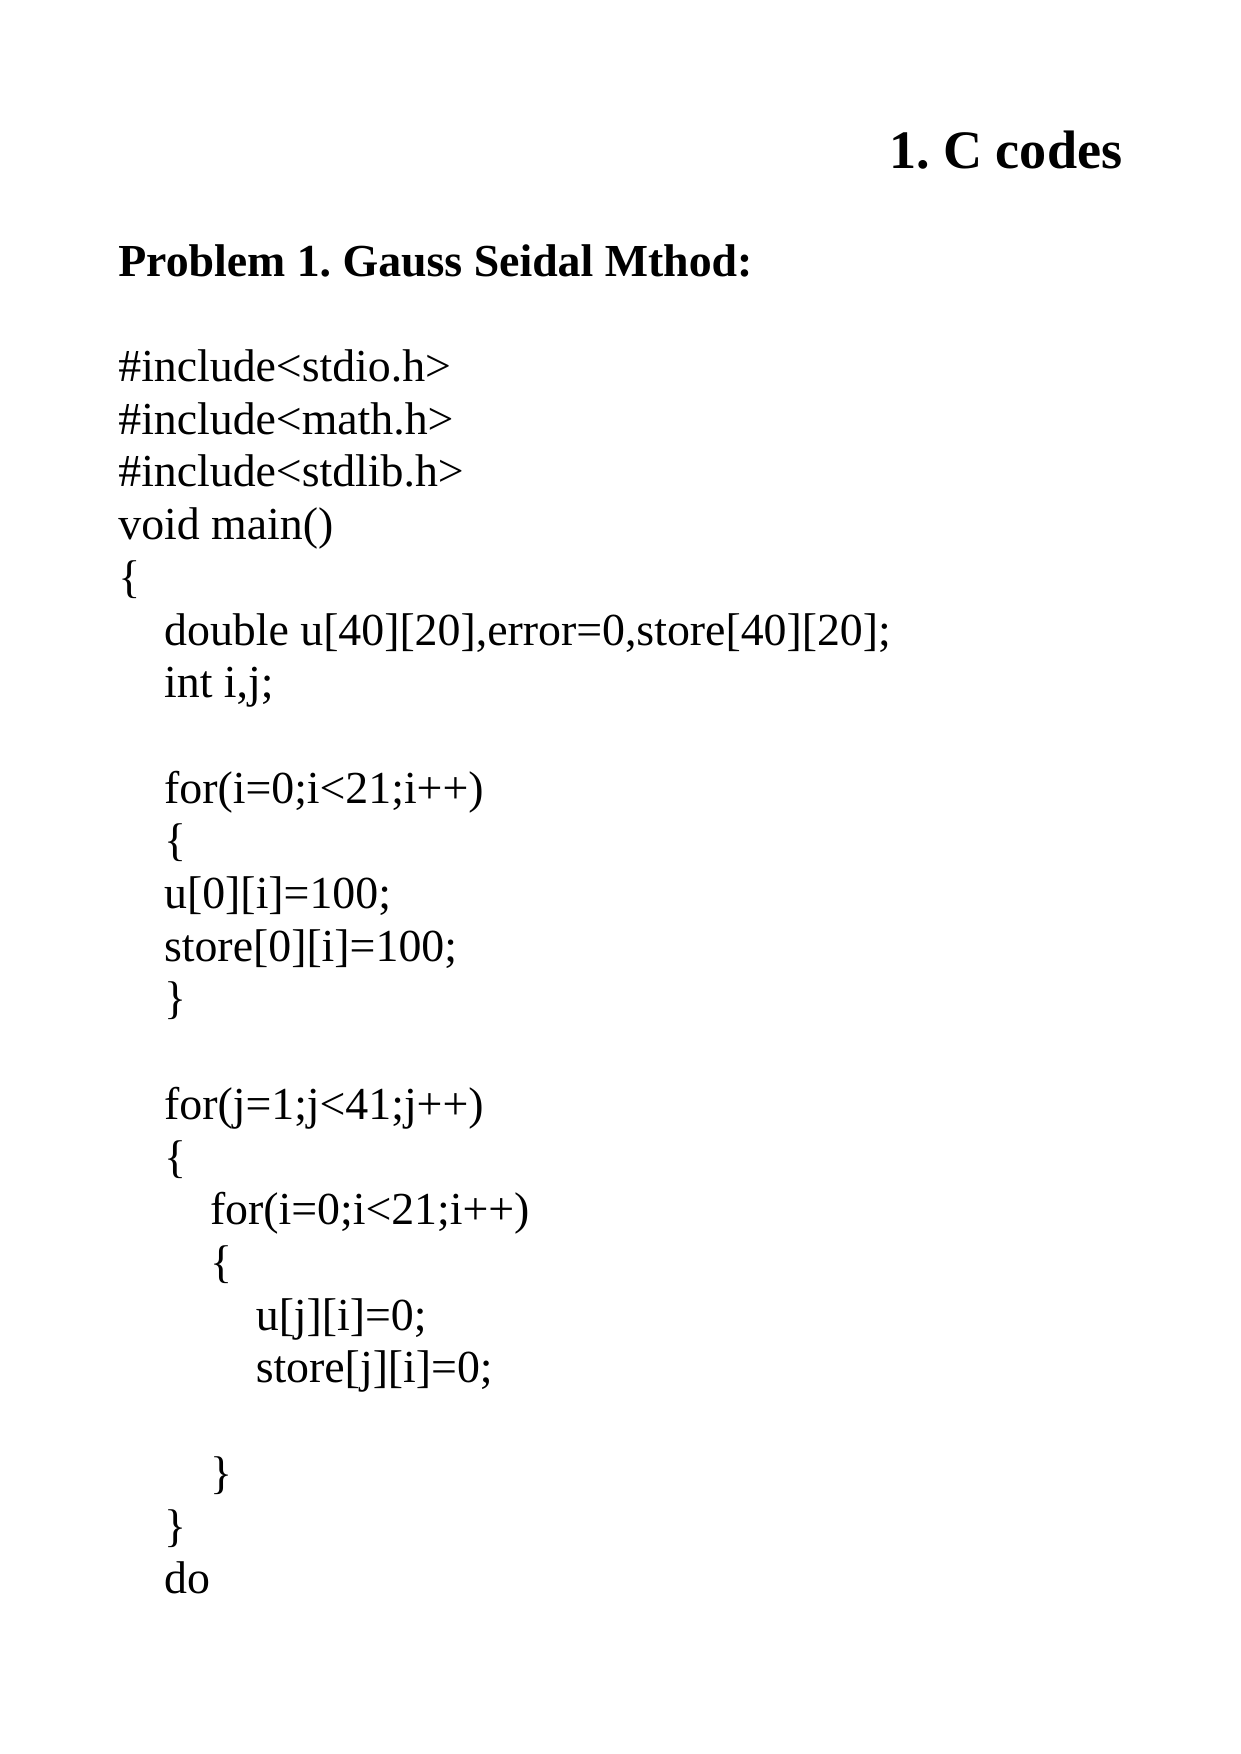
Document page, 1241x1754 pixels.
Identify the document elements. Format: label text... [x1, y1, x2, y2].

text void main() [118, 497, 1122, 549]
text for(j=1;j<41;j++) [118, 1076, 1122, 1129]
text Problem 1. Gauss Seidal Mthod: [118, 233, 1122, 286]
text } [118, 1445, 1122, 1498]
text store[0][i]=100; [118, 918, 1122, 971]
text } [118, 971, 1122, 1024]
text } [118, 1498, 1122, 1551]
text int i,j; [118, 655, 1122, 707]
text do [118, 1551, 1122, 1603]
text #include<stdlib.h> [118, 444, 1122, 497]
text u[0][i]=100; [118, 866, 1122, 918]
text for(i=0;i<21;i++) [118, 760, 1122, 813]
text #include<stdio.h> [118, 338, 1122, 391]
text u[j][i]=0; [118, 1287, 1122, 1340]
text 1. C codes [118, 118, 1122, 180]
text #include<math.h> [118, 391, 1122, 444]
text { [118, 1234, 1122, 1287]
text { [118, 1129, 1122, 1182]
text { [118, 549, 1122, 602]
text for(i=0;i<21;i++) [118, 1182, 1122, 1234]
text double u[40][20],error=0,store[40][20]; [118, 602, 1122, 655]
text store[j][i]=0; [118, 1340, 1122, 1393]
text { [118, 813, 1122, 866]
